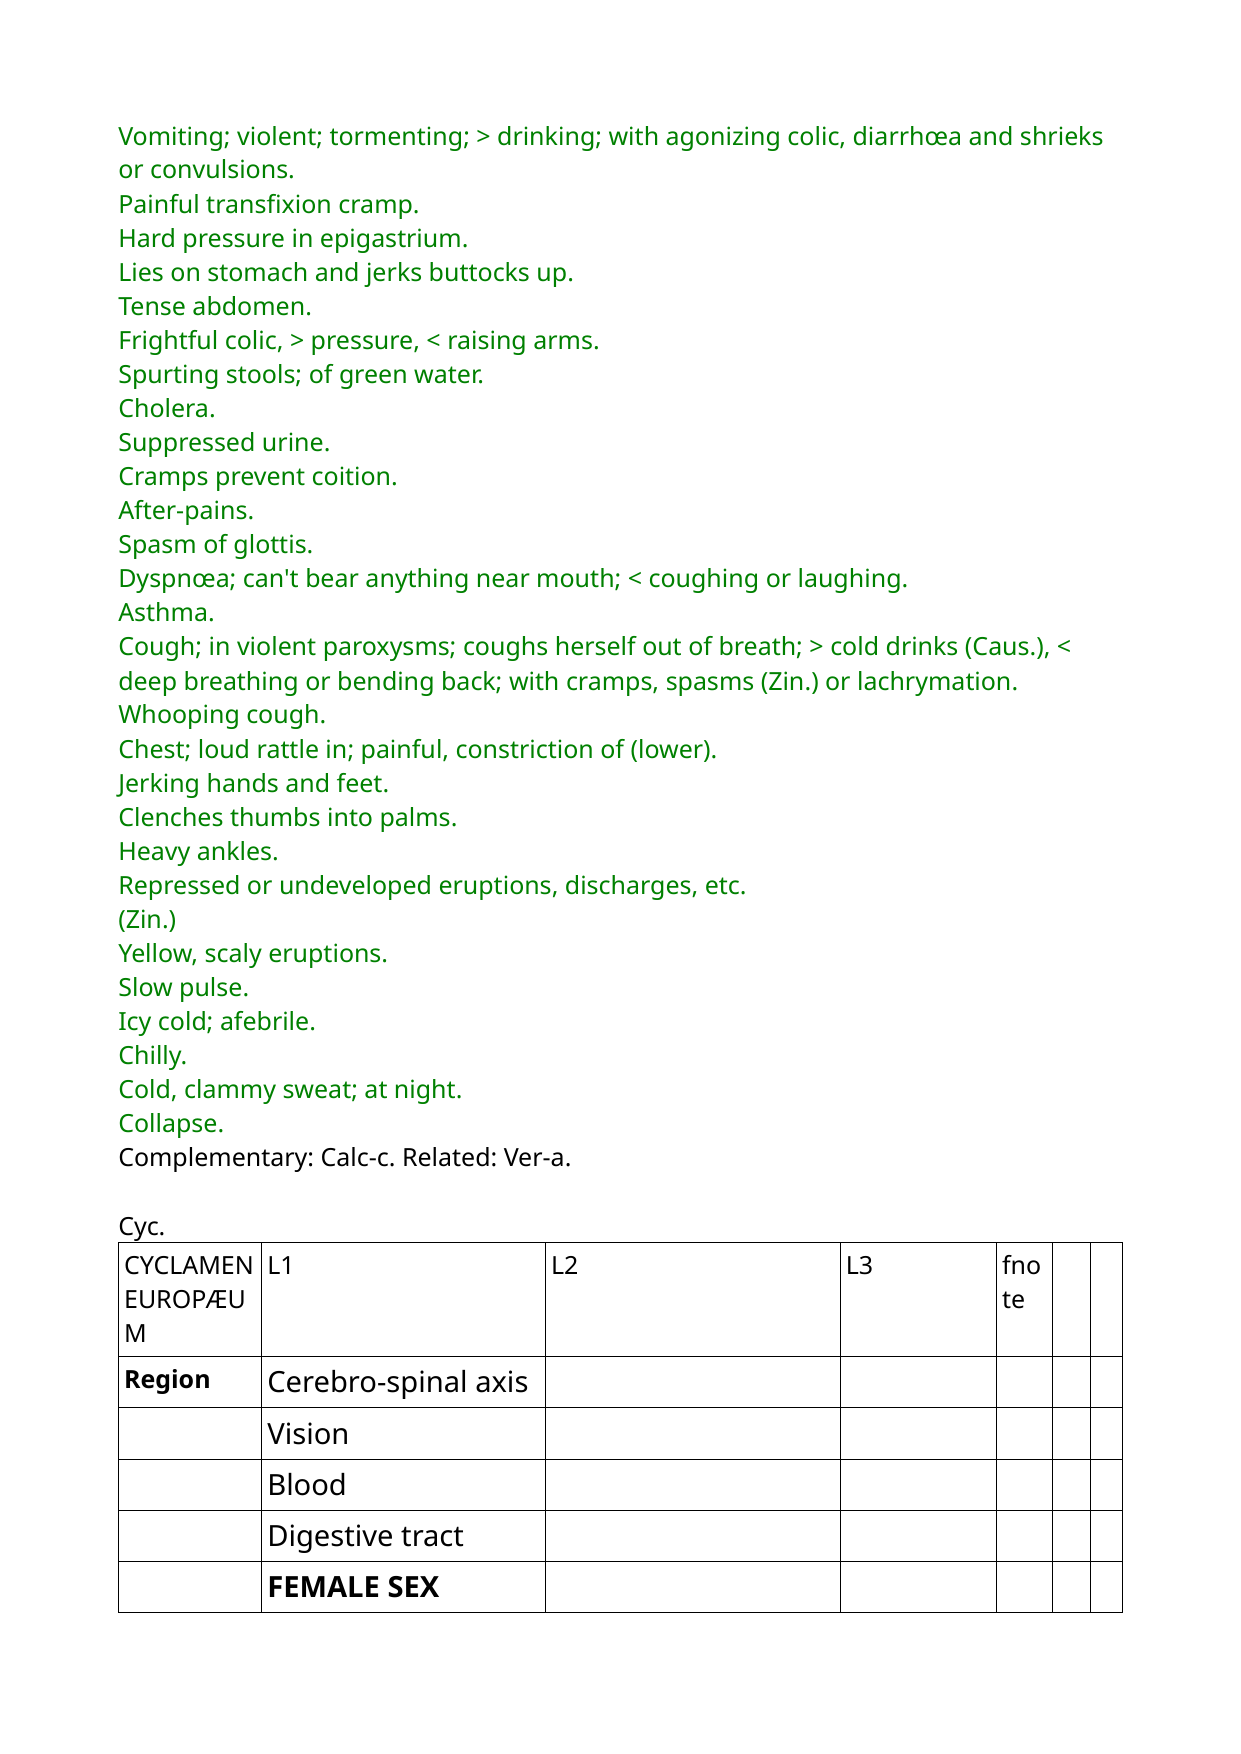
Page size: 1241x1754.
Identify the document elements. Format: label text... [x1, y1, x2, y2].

text Yellow, scaly eruptions. [118, 936, 1122, 970]
table_cell Cerebro-spinal axis [262, 1357, 545, 1407]
text Complementary: Calc-c. Related: Ver-a. [118, 1140, 1122, 1174]
text After-pains. [118, 493, 1122, 527]
table_cell [1053, 1460, 1090, 1510]
text Spurting stools; of green water. [118, 357, 1122, 391]
text Clenches thumbs into palms. [118, 799, 1122, 833]
table_cell [841, 1357, 996, 1407]
text Chilly. [118, 1038, 1122, 1072]
text (Zin.) [118, 902, 1122, 936]
table_header L3 [841, 1243, 996, 1356]
text Asthma. [118, 595, 1122, 629]
table_cell [1091, 1562, 1122, 1612]
table_header L2 [546, 1243, 840, 1356]
table_cell Region [119, 1357, 261, 1407]
table_cell [997, 1408, 1052, 1458]
table_cell [1053, 1357, 1090, 1407]
table_cell [546, 1511, 840, 1561]
table_cell [119, 1408, 261, 1458]
table_cell FEMALE SEX [262, 1562, 545, 1612]
table_cell [997, 1562, 1052, 1612]
text Lies on stomach and jerks buttocks up. [118, 254, 1122, 288]
text Frightful colic, > pressure, < raising arms. [118, 322, 1122, 357]
text Slow pulse. [118, 970, 1122, 1004]
text Cramps prevent coition. [118, 459, 1122, 493]
table_cell [1091, 1408, 1122, 1458]
table_header L1 [262, 1243, 545, 1356]
table_cell [1091, 1357, 1122, 1407]
text Cholera. [118, 391, 1122, 425]
text Painful transfixion cramp. [118, 186, 1122, 220]
table_header fnote [997, 1243, 1052, 1356]
table_cell [997, 1460, 1052, 1510]
text Jerking hands and feet. [118, 765, 1122, 799]
text Repressed or undeveloped eruptions, discharges, etc. [118, 867, 1122, 902]
table_header CYCLAMEN EUROPÆUM [119, 1243, 261, 1356]
table_header [1091, 1243, 1122, 1356]
table_cell [841, 1511, 996, 1561]
text Tense abdomen. [118, 288, 1122, 322]
text Hard pressure in epigastrium. [118, 220, 1122, 254]
text Cough; in violent paroxysms; coughs herself out of breath; > cold drinks (Caus.), < deep breathing or bending back; with cramps, spasms (Zin.) or lachrymation. [118, 629, 1122, 697]
table_cell [546, 1460, 840, 1510]
text Vomiting; violent; tormenting; > drinking; with agonizing colic, diarrhœa and shrieks or convulsions. [118, 118, 1122, 186]
text Cyc. [118, 1208, 1122, 1242]
table_cell [841, 1460, 996, 1510]
text Suppressed urine. [118, 425, 1122, 459]
text Heavy ankles. [118, 833, 1122, 867]
table_cell [1053, 1408, 1090, 1458]
table_cell Vision [262, 1408, 545, 1458]
table_cell [119, 1460, 261, 1510]
table_cell Blood [262, 1460, 545, 1510]
table_header [1053, 1243, 1090, 1356]
table_cell [841, 1562, 996, 1612]
table_cell [1053, 1511, 1090, 1561]
table_cell [119, 1511, 261, 1561]
table_cell [997, 1357, 1052, 1407]
text Chest; loud rattle in; painful, constriction of (lower). [118, 731, 1122, 765]
table_cell [546, 1408, 840, 1458]
text Dyspnœa; can't bear anything near mouth; < coughing or laughing. [118, 561, 1122, 595]
text Collapse. [118, 1106, 1122, 1140]
table_cell [546, 1562, 840, 1612]
table_cell [997, 1511, 1052, 1561]
text Spasm of glottis. [118, 527, 1122, 561]
table_cell [1091, 1460, 1122, 1510]
table_cell [841, 1408, 996, 1458]
table_cell [1053, 1562, 1090, 1612]
text Icy cold; afebrile. [118, 1004, 1122, 1038]
table_cell [1091, 1511, 1122, 1561]
text Whooping cough. [118, 697, 1122, 731]
table_cell Digestive tract [262, 1511, 545, 1561]
table_cell [119, 1562, 261, 1612]
table_cell [546, 1357, 840, 1407]
text Cold, clammy sweat; at night. [118, 1072, 1122, 1106]
